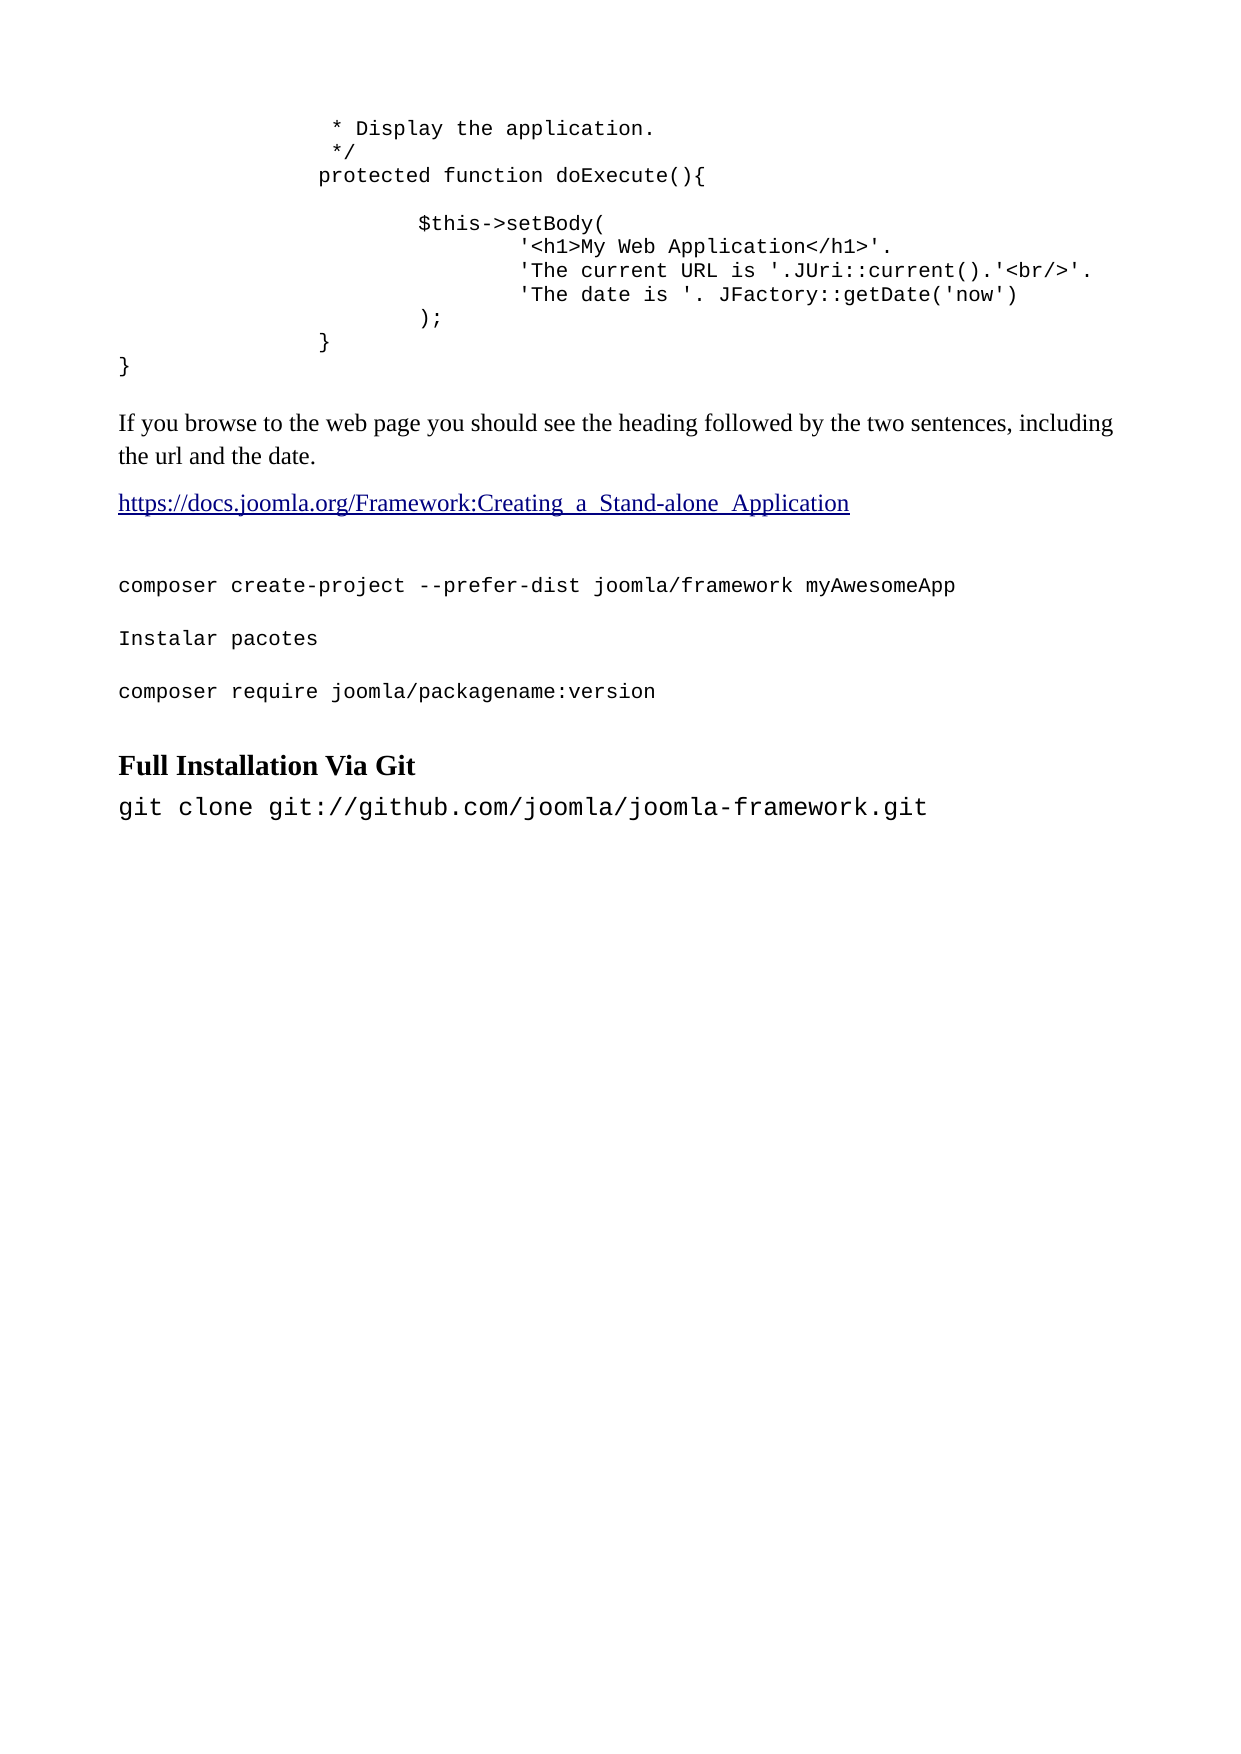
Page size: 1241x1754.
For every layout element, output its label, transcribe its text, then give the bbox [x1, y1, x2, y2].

text '<h1>My Web Application</h1>'. [118, 236, 1122, 260]
text 'The current URL is '.JUri::current().'<br/>'. [118, 260, 1122, 284]
text * Display the application. [118, 118, 1122, 142]
subtitle Full Installation Via Git [118, 748, 1122, 782]
text composer require joomla/packagename:version [118, 681, 1122, 704]
text protected function doExecute(){ [118, 165, 1122, 189]
text git clone git://github.com/joomla/joomla-framework.git [118, 794, 1122, 823]
text ); [118, 307, 1122, 331]
text composer create-project --prefer-dist joomla/framework myAwesomeApp [118, 574, 1122, 598]
text Instalar pacotes [118, 628, 1122, 651]
text } [118, 354, 1122, 378]
text $this->setBody( [118, 213, 1122, 236]
text */ [118, 142, 1122, 165]
text } [118, 331, 1122, 354]
text 'The date is '. JFactory::getDate('now') [118, 284, 1122, 307]
text https://docs.joomla.org/Framework:Creating_a_Stand-alone_Application [118, 488, 1122, 517]
text If you browse to the web page you should see the heading followed by the two sentences, including the url and the date. [118, 408, 1122, 469]
